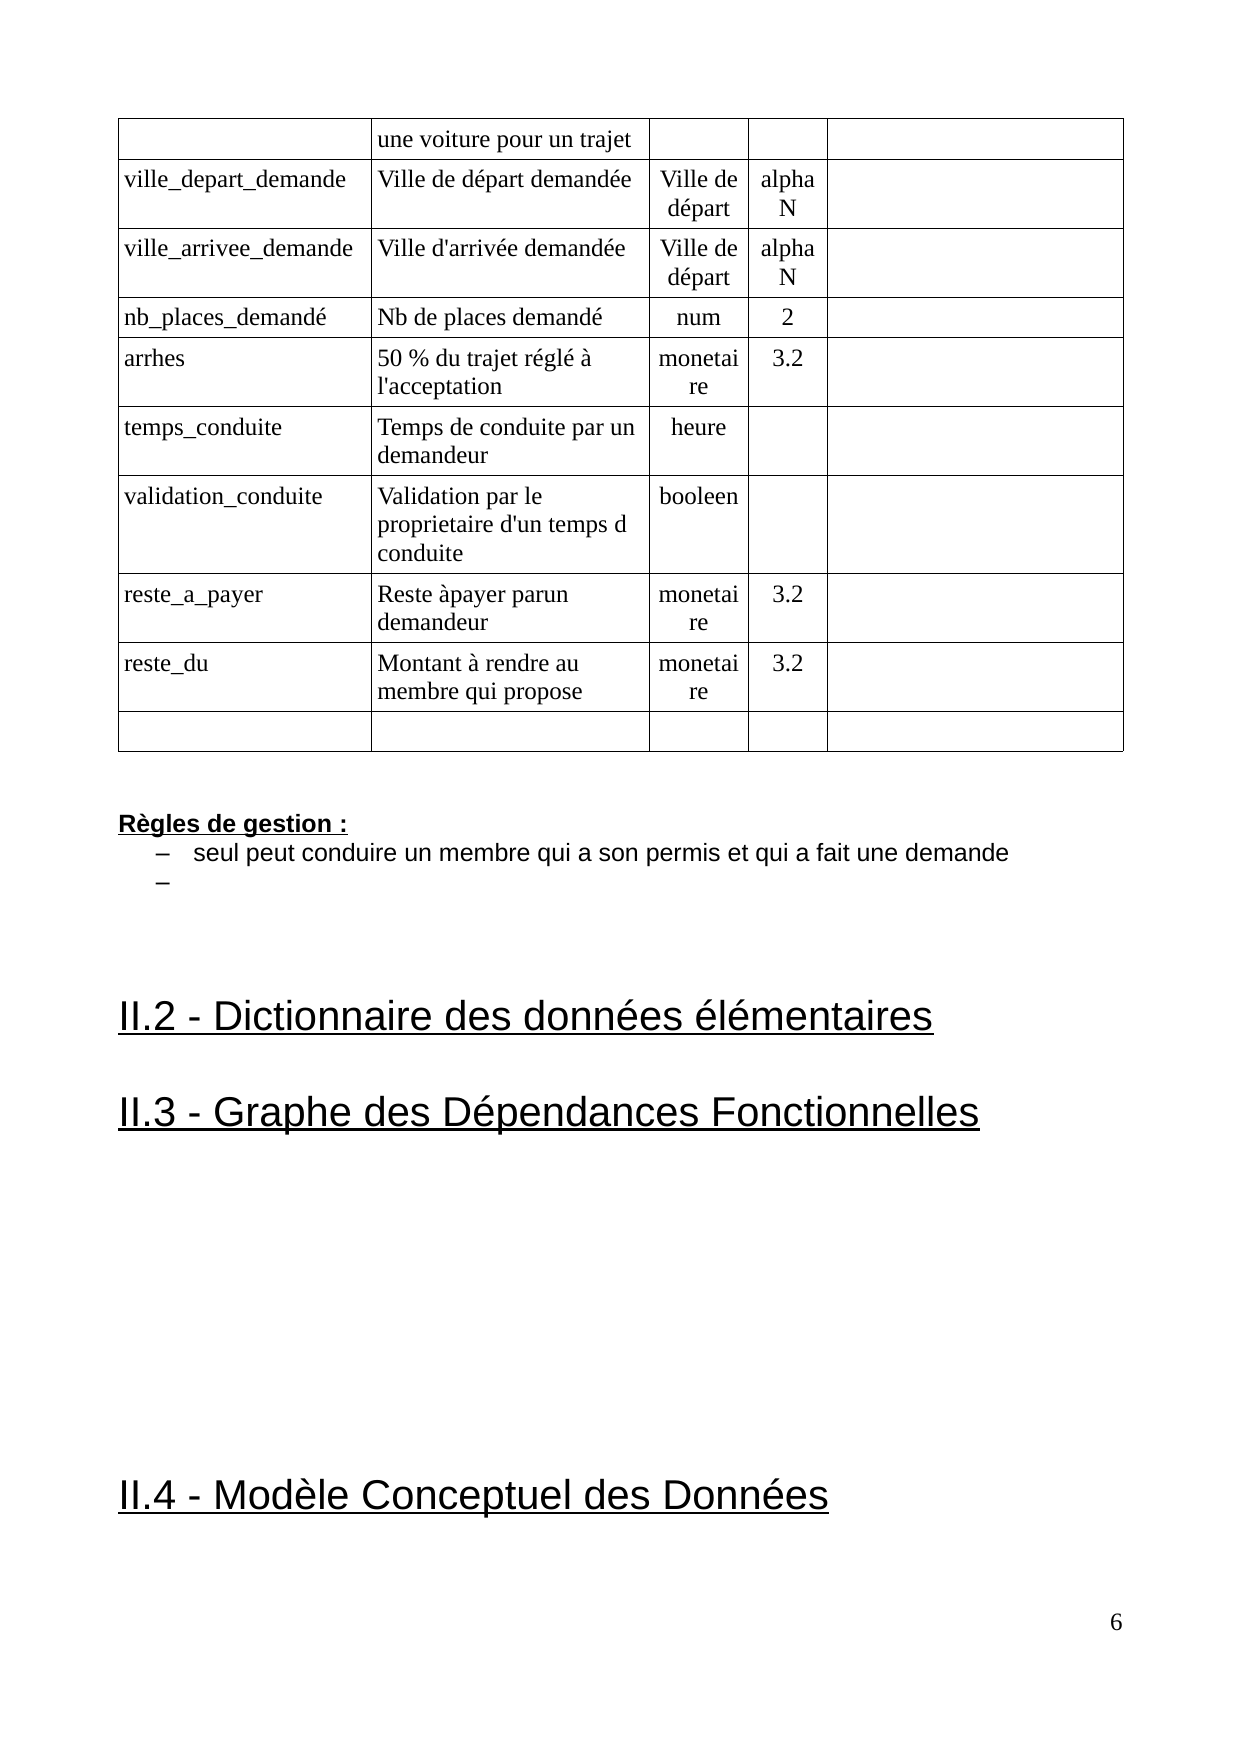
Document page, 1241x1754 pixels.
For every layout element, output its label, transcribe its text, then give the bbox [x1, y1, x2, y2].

table_cell alphaN [749, 160, 827, 227]
table_cell [749, 476, 827, 573]
table_cell monetaire [650, 574, 748, 642]
table_cell nb_places_demandé [119, 298, 371, 337]
table_cell 50 % du trajet réglé à l'acceptation [372, 338, 649, 406]
table_cell [119, 712, 371, 751]
table_cell num [650, 298, 748, 337]
table_cell Ville d'arrivée demandée [372, 229, 649, 297]
table_cell [650, 119, 748, 158]
table_cell alphaN [749, 229, 827, 297]
table_cell Reste àpayer parun demandeur [372, 574, 649, 642]
table_cell 3.2 [749, 643, 827, 711]
table_cell [828, 298, 1123, 337]
table_cell validation_conduite [119, 476, 371, 573]
table_cell heure [650, 407, 748, 475]
table_cell [828, 476, 1123, 573]
list II.4 - Modèle Conceptuel des Données [118, 1470, 1122, 1518]
table_cell [650, 712, 748, 751]
table_cell [749, 712, 827, 751]
table_cell [828, 338, 1123, 406]
text Règles de gestion : [118, 809, 1122, 838]
table_cell Ville de départ [650, 160, 748, 227]
table_cell ville_depart_demande [119, 160, 371, 227]
table_cell [749, 119, 827, 158]
table_cell temps_conduite [119, 407, 371, 475]
list seul peut conduire un membre qui a son permis et qui a fait une demande [156, 838, 1122, 866]
table_cell Montant à rendre au membre qui propose [372, 643, 649, 711]
table_cell Nb de places demandé [372, 298, 649, 337]
table_cell [828, 712, 1123, 751]
table_cell Ville de départ [650, 229, 748, 297]
table_cell booleen [650, 476, 748, 573]
table_cell [828, 160, 1123, 227]
table_cell 2 [749, 298, 827, 337]
table_cell [828, 407, 1123, 475]
table_cell Temps de conduite par un demandeur [372, 407, 649, 475]
table_cell arrhes [119, 338, 371, 406]
table_cell 3.2 [749, 338, 827, 406]
table_cell [828, 574, 1123, 642]
table_cell [372, 712, 649, 751]
table_cell reste_du [119, 643, 371, 711]
table_cell monetaire [650, 643, 748, 711]
table_cell Ville de départ demandée [372, 160, 649, 227]
table_cell [119, 119, 371, 158]
table_cell [828, 119, 1123, 158]
table_cell Validation par le proprietaire d'un temps d conduite [372, 476, 649, 573]
table_cell [828, 643, 1123, 711]
list II.2 - Dictionnaire des données élémentaires [118, 991, 1122, 1039]
table_cell ville_arrivee_demande [119, 229, 371, 297]
table_cell [749, 407, 827, 475]
table_cell [828, 229, 1123, 297]
table_cell 3.2 [749, 574, 827, 642]
table_cell reste_a_payer [119, 574, 371, 642]
table_cell monetaire [650, 338, 748, 406]
table_cell une voiture pour un trajet [372, 119, 649, 158]
list II.3 - Graphe des Dépendances Fonctionnelles [118, 1087, 1122, 1135]
